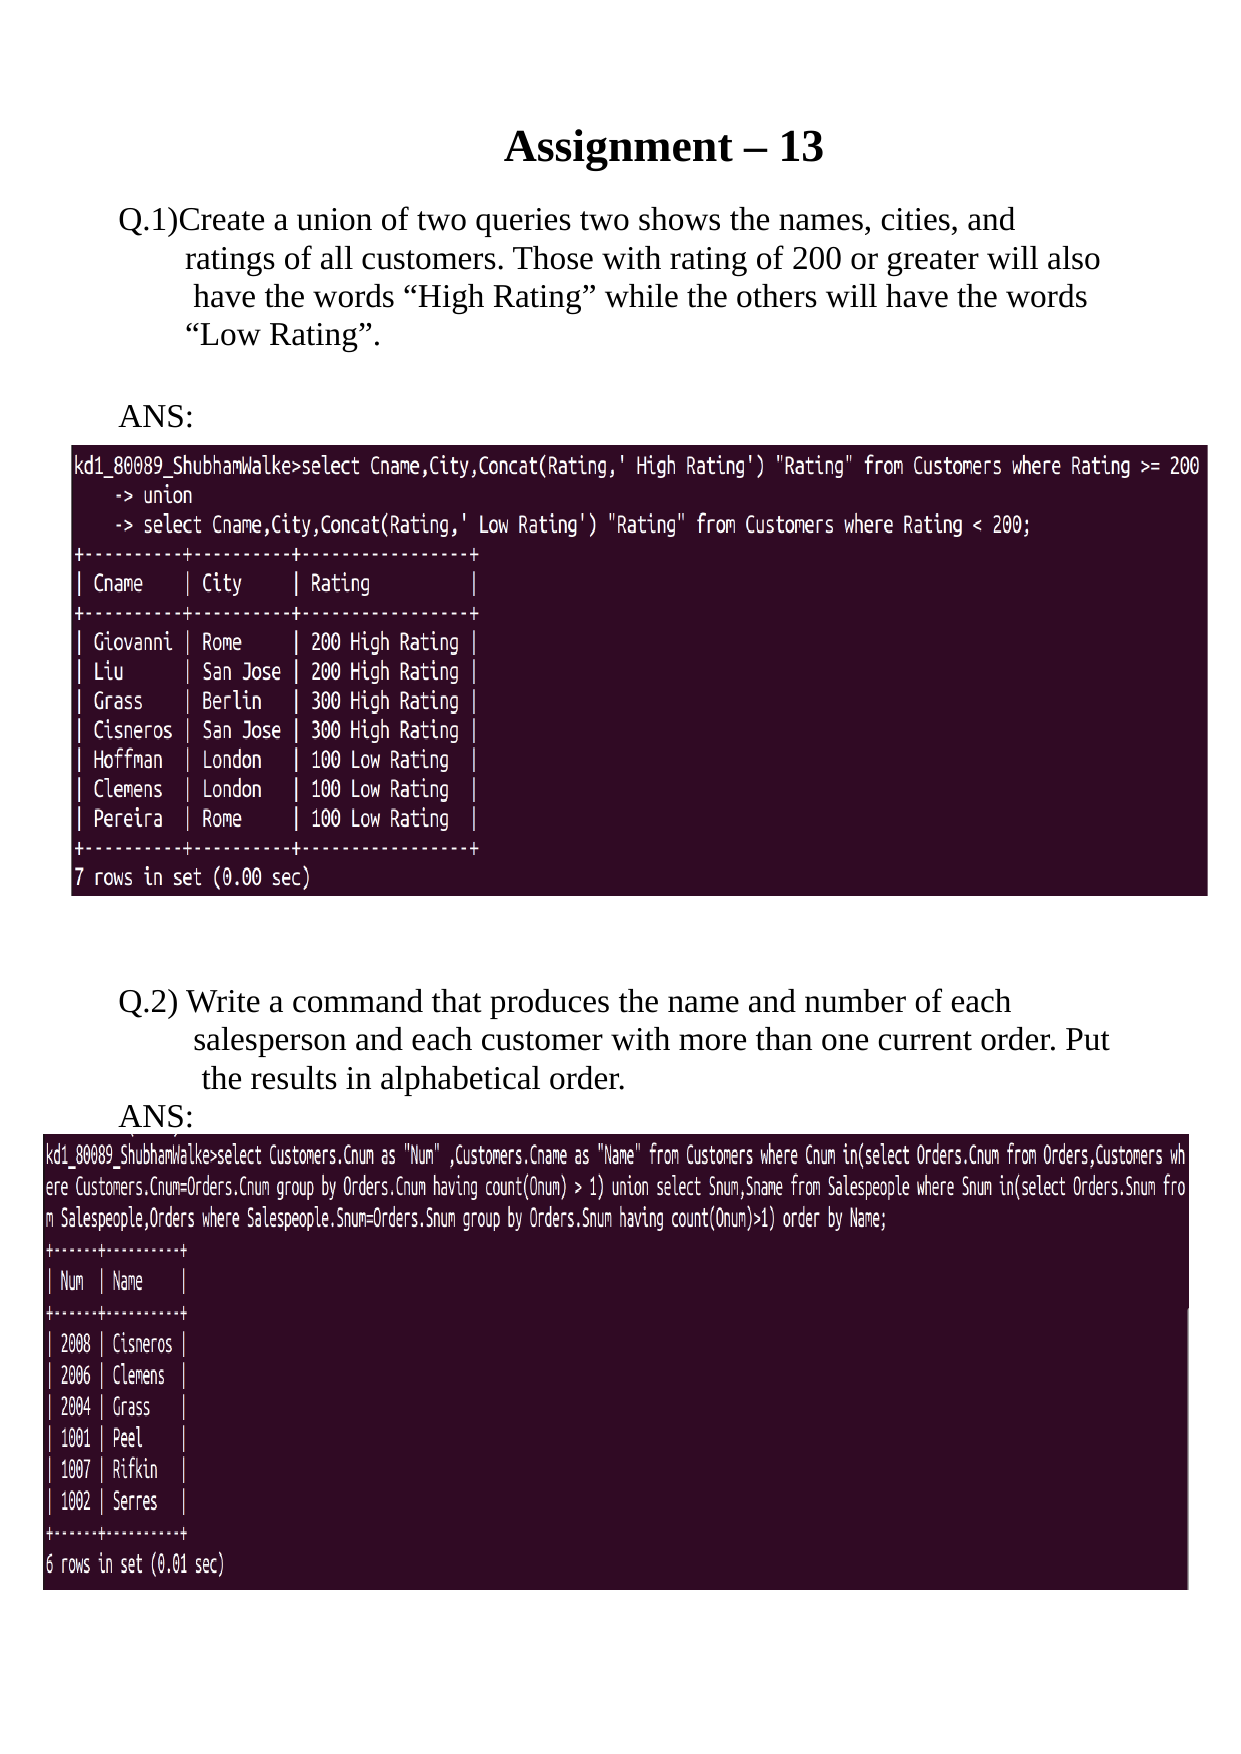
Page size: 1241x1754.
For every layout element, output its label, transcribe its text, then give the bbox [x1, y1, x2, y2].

text Q.2) Write a command that produces the name and number of each [118, 981, 1122, 1020]
text “Low Rating”. [118, 314, 1122, 353]
text ANS: [118, 1096, 1122, 1134]
text Assignment – 13 [118, 118, 1122, 171]
text Q.1)Create a union of two queries two shows the names, cities, and [118, 199, 1122, 238]
text salesperson and each customer with more than one current order. Put [118, 1020, 1122, 1058]
text ratings of all customers. Those with rating of 200 or greater will also [118, 238, 1122, 276]
text ANS: [118, 396, 1122, 434]
text have the words “High Rating” while the others will have the words [118, 276, 1122, 314]
picture [43, 1134, 1189, 1590]
text the results in alphabetical order. [118, 1058, 1122, 1096]
picture [71, 445, 1208, 896]
